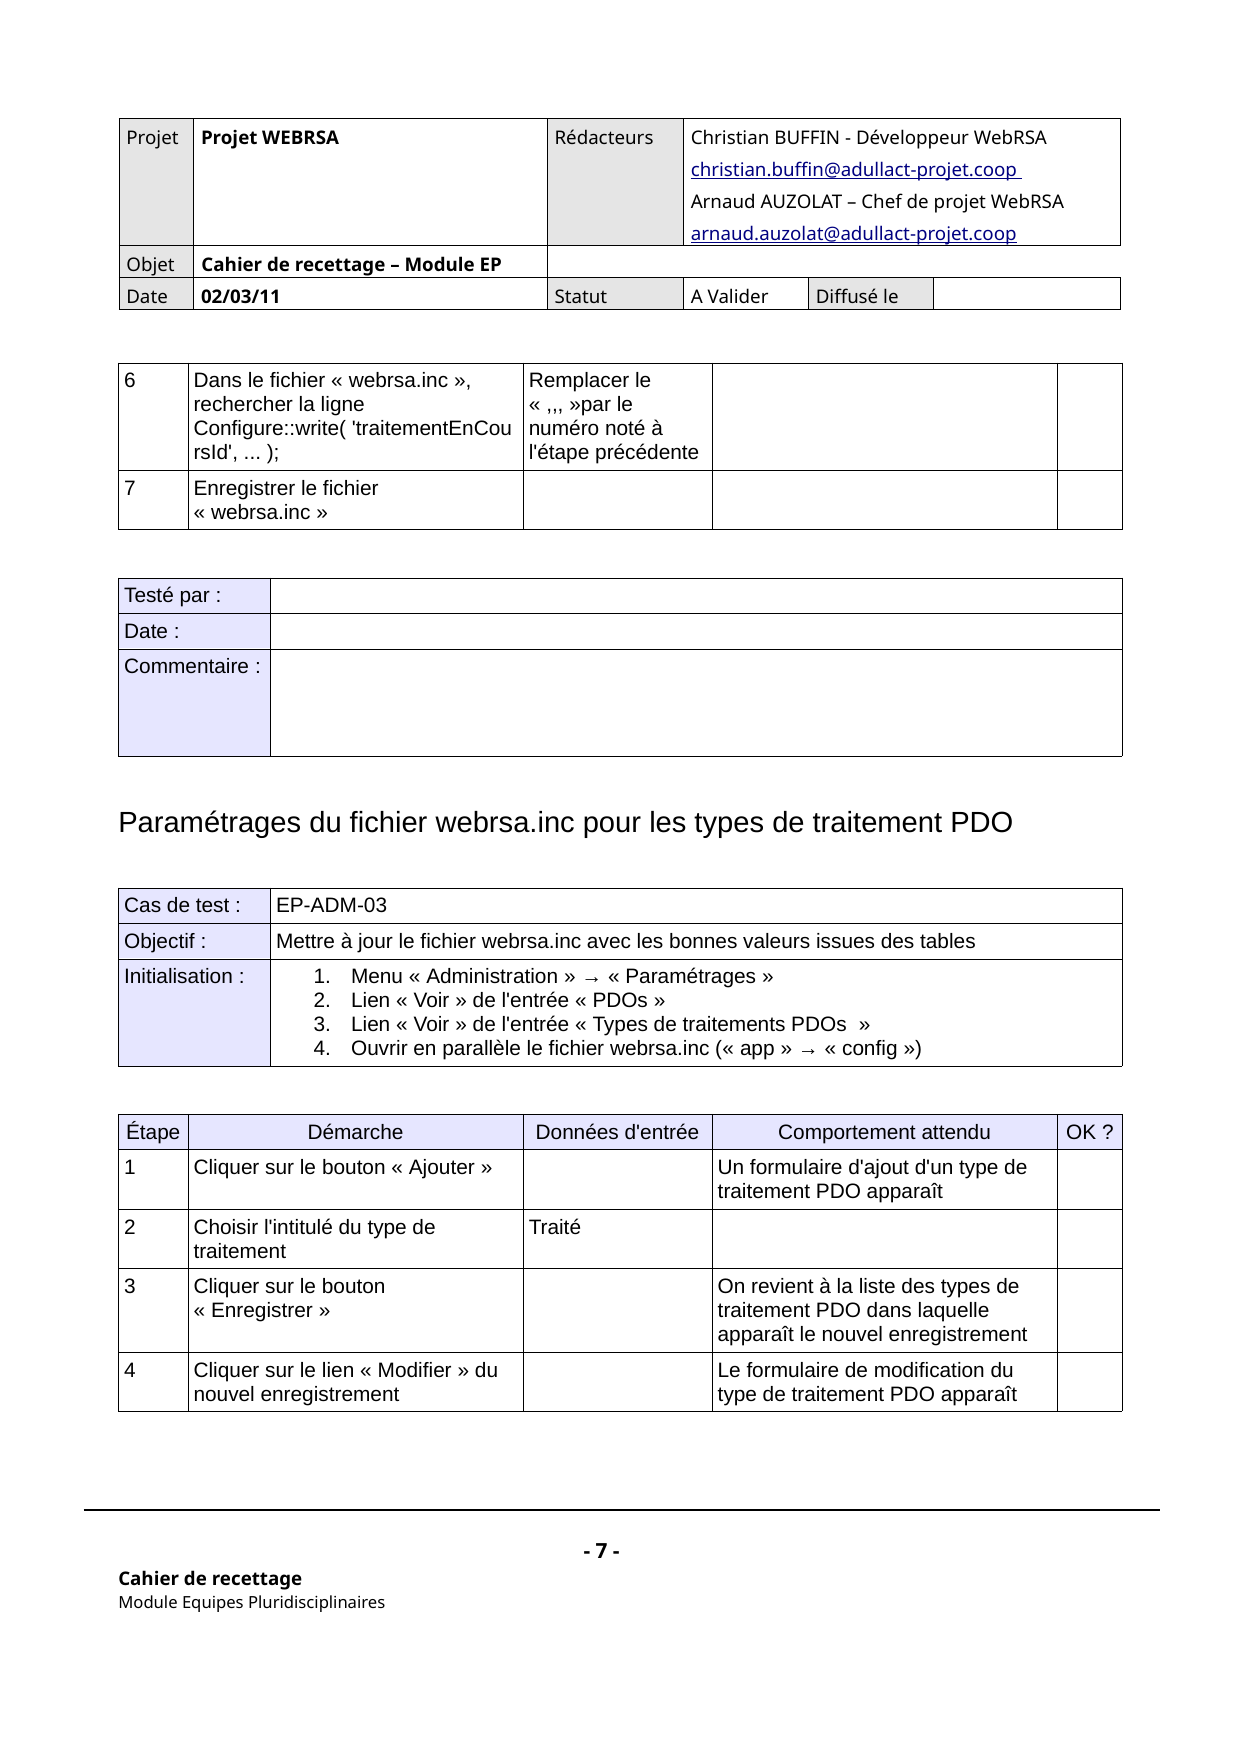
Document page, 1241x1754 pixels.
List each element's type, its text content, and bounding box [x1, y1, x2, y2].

table_cell Cliquer sur le bouton « Enregistrer » [189, 1269, 523, 1352]
table_cell Initialisation : [119, 960, 270, 1066]
table_cell Remplacer le « ,,, »par le numéro noté à l'étape précédente [524, 364, 712, 470]
table_cell [713, 471, 1057, 529]
table_cell [1058, 1353, 1122, 1411]
table_cell Un formulaire d'ajout d'un type de traitement PDO apparaît [713, 1150, 1057, 1209]
table_cell [1058, 1150, 1122, 1209]
table_cell 2 [119, 1210, 188, 1268]
table_cell [524, 1150, 712, 1209]
table_header OK ? [1058, 1115, 1122, 1149]
table_cell [1058, 364, 1122, 470]
table_cell Objectif : [119, 924, 270, 958]
table_header Cas de test : [119, 889, 270, 923]
table_cell Choisir l'intitulé du type de traitement [189, 1210, 523, 1268]
table_cell Cliquer sur le bouton « Ajouter » [189, 1150, 523, 1209]
table_cell 7 [119, 471, 188, 529]
table_cell Cliquer sur le lien « Modifier » du nouvel enregistrement [189, 1353, 523, 1411]
table_cell Le formulaire de modification du type de traitement PDO apparaît [713, 1353, 1057, 1411]
table_cell 3 [119, 1269, 188, 1352]
table_header Testé par : [119, 579, 270, 613]
table_cell On revient à la liste des types de traitement PDO dans laquelle apparaît le nouvel enregistrement [713, 1269, 1057, 1352]
table_cell Dans le fichier « webrsa.inc », rechercher la ligne Configure::write( 'traitementEnCoursId', ... ); [189, 364, 523, 470]
table_cell Date : [119, 614, 270, 648]
table_header Démarche [189, 1115, 523, 1149]
table_cell Menu « Administration » → « Paramétrages » Lien « Voir » de l'entrée « PDOs » Lien « Voir » de l'entrée « Types de traitements PDOs » Ouvrir en parallèle le fichier webrsa.inc (« app » → « config ») [271, 960, 1122, 1066]
table_cell Traité [524, 1210, 712, 1268]
table_cell [1058, 1210, 1122, 1268]
table_cell [271, 650, 1122, 756]
subtitle Paramétrages du fichier webrsa.inc pour les types de traitement PDO [118, 805, 1122, 838]
table_cell 4 [119, 1353, 188, 1411]
table_cell [524, 1353, 712, 1411]
table_cell [524, 1269, 712, 1352]
table_cell Commentaire : [119, 650, 270, 756]
table_cell [524, 471, 712, 529]
table_cell 6 [119, 364, 188, 470]
table_cell [1058, 1269, 1122, 1352]
table_cell [713, 364, 1057, 470]
table_cell 1 [119, 1150, 188, 1209]
table_cell Enregistrer le fichier « webrsa.inc » [189, 471, 523, 529]
table_cell [271, 614, 1122, 648]
table_header Données d'entrée [524, 1115, 712, 1149]
table_cell [1058, 471, 1122, 529]
table_header [271, 579, 1122, 613]
table_header EP-ADM-03 [271, 889, 1122, 923]
table_cell [713, 1210, 1057, 1268]
table_header Comportement attendu [713, 1115, 1057, 1149]
table_cell Mettre à jour le fichier webrsa.inc avec les bonnes valeurs issues des tables [271, 924, 1122, 958]
table_header Étape [119, 1115, 188, 1149]
